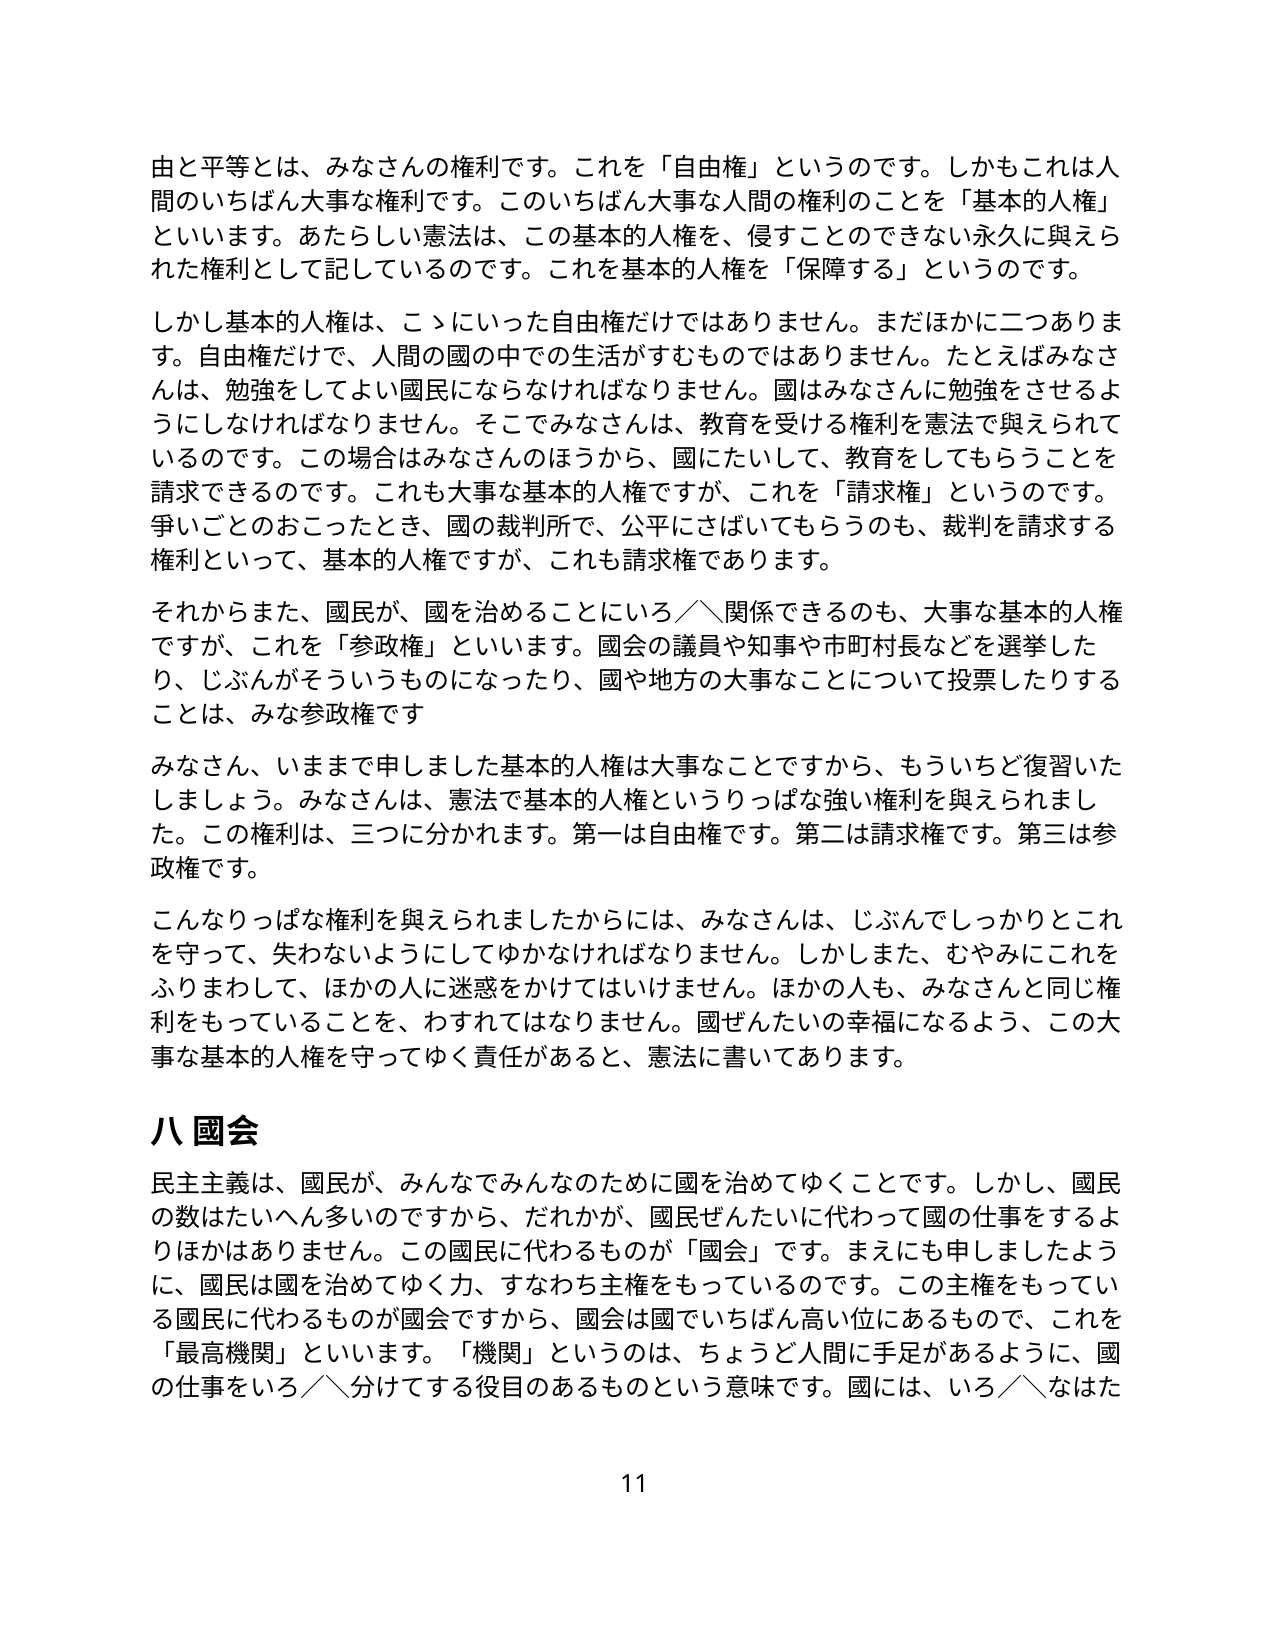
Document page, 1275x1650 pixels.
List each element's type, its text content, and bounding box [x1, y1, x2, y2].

subtitle 八 國会 [150, 1107, 1125, 1153]
text こんなりっぱな権利を與えられましたからには、みなさんは、じぶんでしっかりとこれを守って、失わないようにしてゆかなければなりません。しかしまた、むやみにこれをふりまわして、ほかの人に迷惑をかけてはいけません。ほかの人も、みなさんと同じ権利をもっていることを、わすれてはなりません。國ぜんたいの幸福になるよう、この大事な基本的人権を守ってゆく責任があると、憲法に書いてあります。 [150, 903, 1125, 1073]
text それからまた、國民が、國を治めることにいろ／＼関係できるのも、大事な基本的人権ですが、これを「参政権」といいます。國会の議員や知事や市町村長などを選挙したり、じぶんがそういうものになったり、國や地方の大事なことについて投票したりすることは、みな参政権です [150, 594, 1125, 731]
text 民主主義は、國民が、みんなでみんなのために國を治めてゆくことです。しかし、國民の数はたいへん多いのですから、だれかが、國民ぜんたいに代わって國の仕事をするよりほかはありません。この國民に代わるものが「國会」です。まえにも申しましたように、國民は國を治めてゆく力、すなわち主権をもっているのです。この主権をもっている國民に代わるものが國会ですから、國会は國でいちばん高い位にあるもので、これを「最高機関」といいます。「機関」というのは、ちょうど人間に手足があるように、國の仕事をいろ／＼分けてする役目のあるものという意味です。國には、いろ／＼なはた [150, 1165, 1125, 1404]
text 由と平等とは、みなさんの権利です。これを「自由権」というのです。しかもこれは人間のいちばん大事な権利です。このいちばん大事な人間の権利のことを「基本的人権」といいます。あたらしい憲法は、この基本的人権を、侵すことのできない永久に與えられた権利として記しているのです。これを基本的人権を「保障する」というのです。 [150, 150, 1125, 286]
text しかし基本的人権は、こゝにいった自由権だけではありません。まだほかに二つあります。自由権だけで、人間の國の中での生活がすむものではありません。たとえばみなさんは、勉強をしてよい國民にならなければなりません。國はみなさんに勉強をさせるようにしなければなりません。そこでみなさんは、教育を受ける権利を憲法で與えられているのです。この場合はみなさんのほうから、國にたいして、教育をしてもらうことを請求できるのです。これも大事な基本的人権ですが、これを「請求権」というのです。爭いごとのおこったとき、國の裁判所で、公平にさばいてもらうのも、裁判を請求する権利といって、基本的人権ですが、これも請求権であります。 [150, 304, 1125, 577]
text みなさん、いままで申しました基本的人権は大事なことですから、もういちど復習いたしましょう。みなさんは、憲法で基本的人権というりっぱな強い権利を與えられました。この権利は、三つに分かれます。第一は自由権です。第二は請求権です。第三は参政権です。 [150, 749, 1125, 885]
